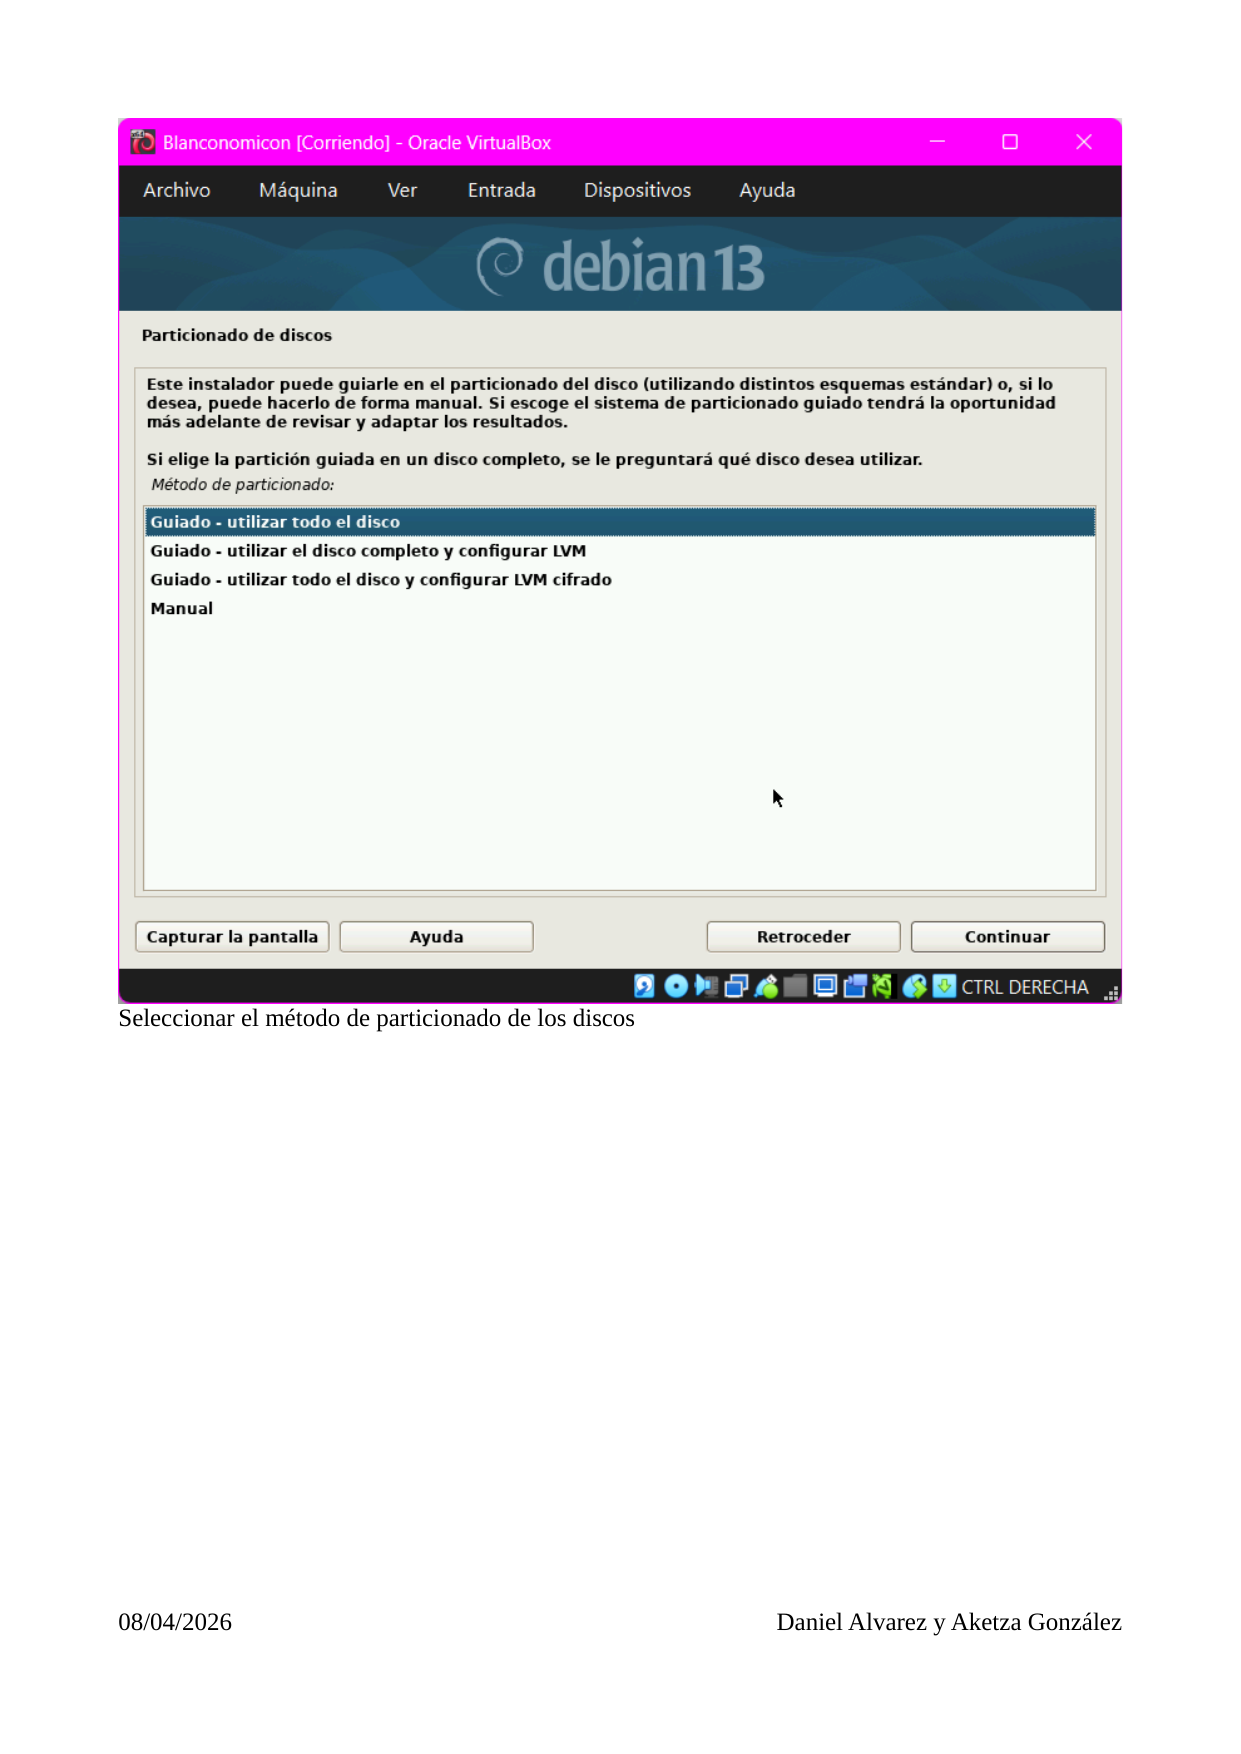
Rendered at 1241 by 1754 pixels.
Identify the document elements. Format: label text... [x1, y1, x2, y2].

picture [118, 118, 1123, 1004]
text Seleccionar el método de particionado de los discos [118, 1004, 1122, 1032]
